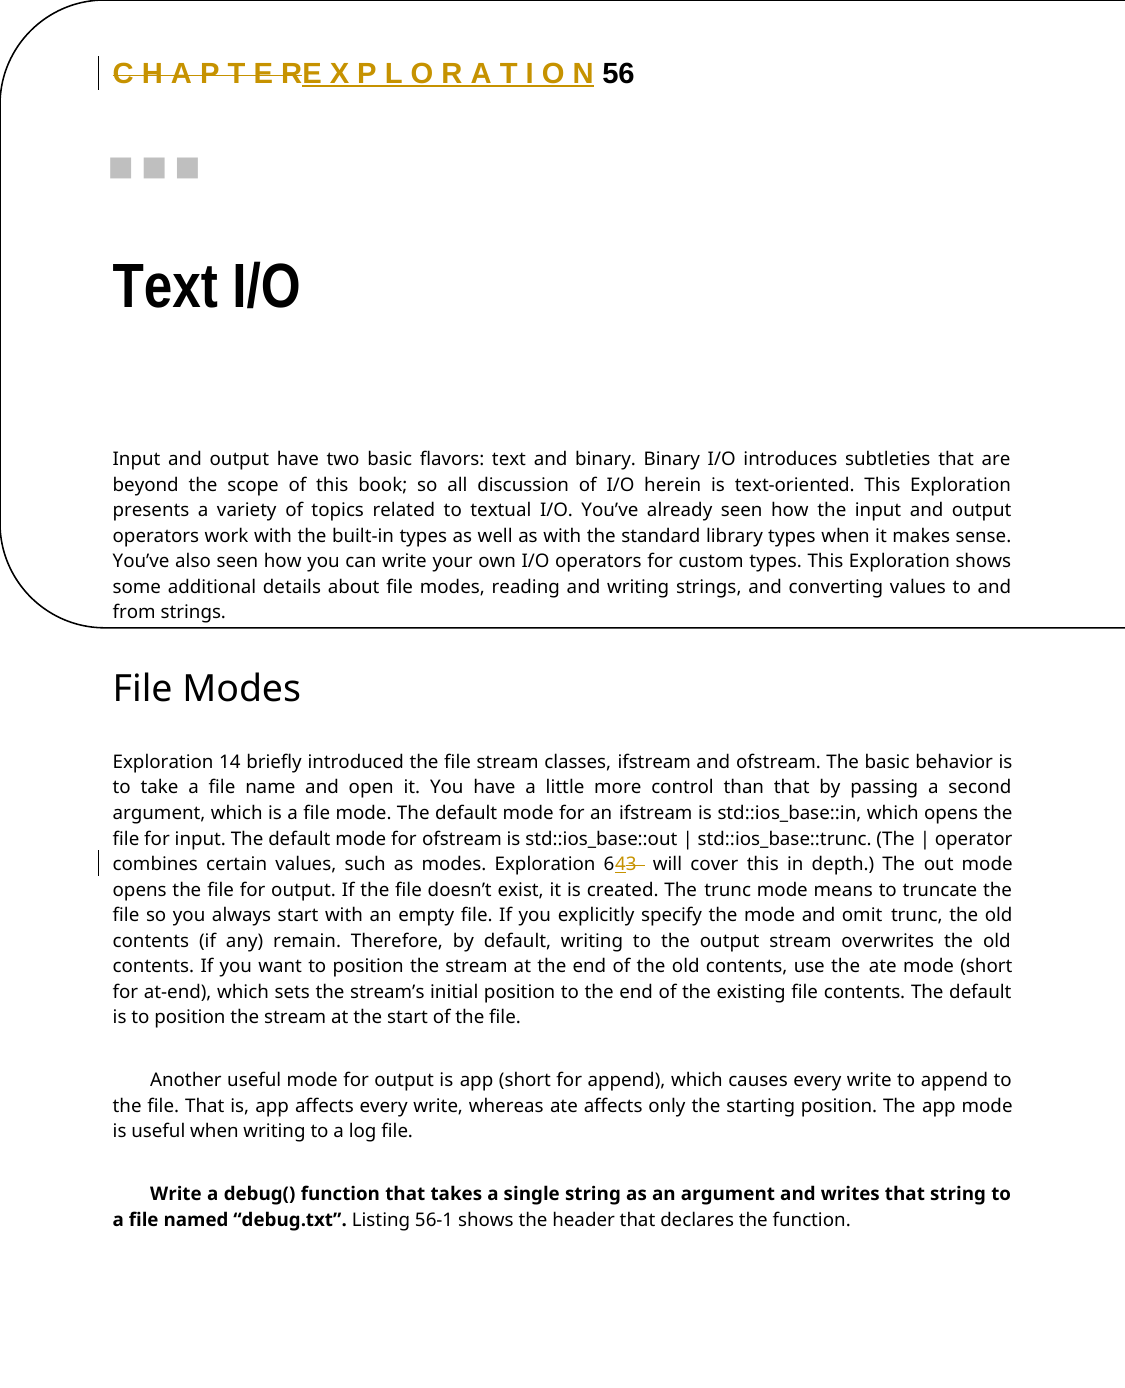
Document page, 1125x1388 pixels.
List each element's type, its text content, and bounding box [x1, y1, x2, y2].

text Another useful mode for output is app (short for append), which causes every write to append to the file. That is, app affects every write, whereas ate affects only the starting position. The app mode is useful when writing to a log file. [112, 1066, 1012, 1143]
text Write a debug() function that takes a single string as an argument and writes that string to a file named “debug.txt”. Listing 56-1 shows the header that declares the function. [112, 1181, 1012, 1232]
subtitle File Modes [112, 662, 1012, 713]
title Text I/O [112, 249, 1012, 321]
text Input and output have two basic flavors: text and binary. Binary I/O introduces subtleties that are beyond the scope of this book; so all discussion of I/O herein is text-oriented. This Exploration presents a variety of topics related to textual I/O. You’ve already seen how the input and output operators work with the built-in types as well as with the standard library types when it makes sense. You’ve also seen how you can write your own I/O operators for custom types. This Exploration shows some additional details about file modes, reading and writing strings, and converting values to and from strings. [112, 446, 1012, 624]
text Exploration 14 briefly introduced the file stream classes, ifstream and ofstream. The basic behavior is to take a file name and open it. You have a little more control than that by passing a second argument, which is a file mode. The default mode for an ifstream is std::ios_base::in, which opens the file for input. The default mode for ofstream is std::ios_base::out | std::ios_base::trunc. (The | operator combines certain values, such as modes. Exploration 64 will cover this in depth.) The out mode opens the file for output. If the file doesn’t exist, it is created. The trunc mode means to truncate the file so you always start with an empty file. If you explicitly specify the mode and omit trunc, the old contents (if any) remain. Therefore, by default, writing to the output stream overwrites the old contents. If you want to position the stream at the end of the old contents, use the ate mode (short for at-end), which sets the stream’s initial position to the end of the existing file contents. The default is to position the stream at the start of the file. [112, 748, 1012, 1029]
